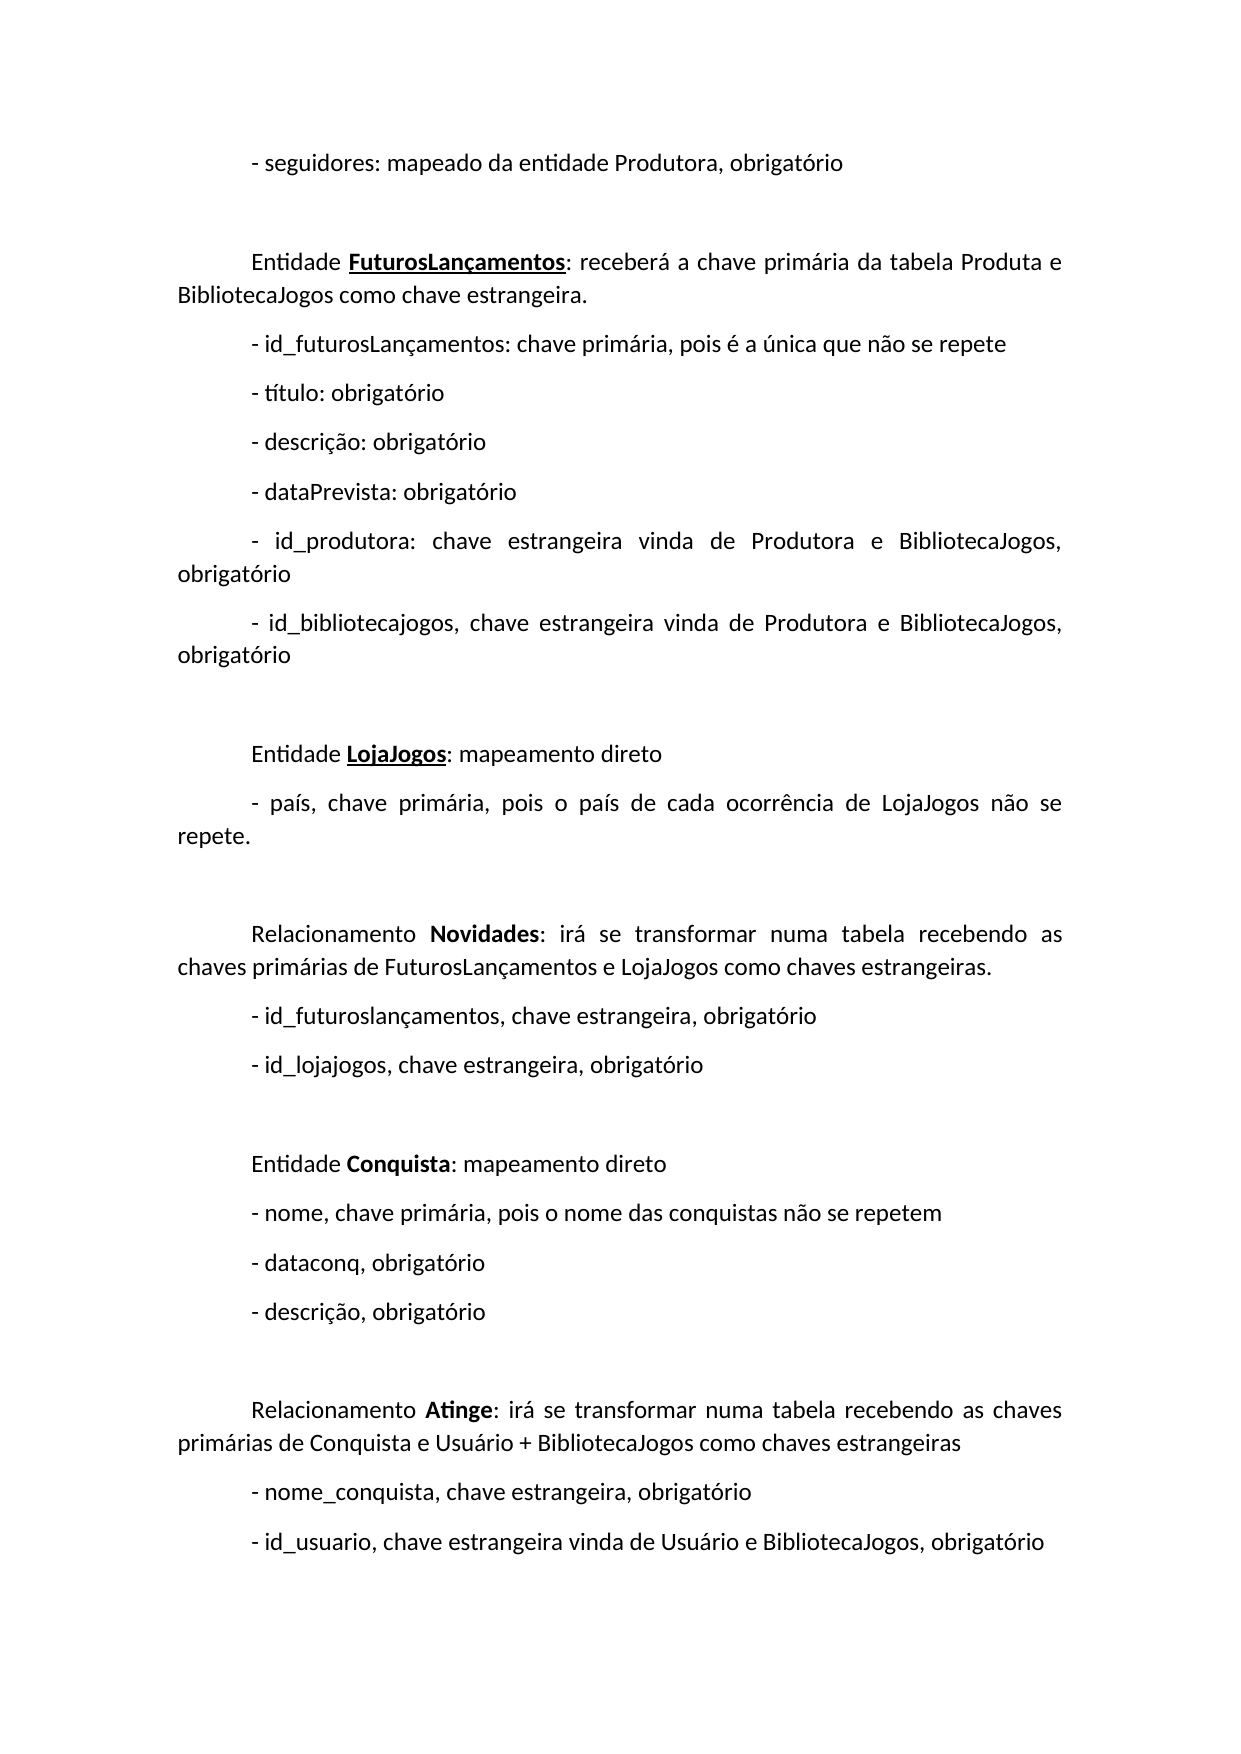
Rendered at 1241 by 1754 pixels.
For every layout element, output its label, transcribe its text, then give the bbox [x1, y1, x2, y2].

text Relacionamento Novidades: irá se transformar numa tabela recebendo as chaves primárias de FuturosLançamentos e LojaJogos como chaves estrangeiras. [177, 918, 1063, 982]
text - id_usuario, chave estrangeira vinda de Usuário e BibliotecaJogos, obrigatório [177, 1526, 1063, 1556]
text Entidade Conquista: mapeamento direto [177, 1148, 1063, 1179]
text - título: obrigatório [177, 377, 1063, 408]
text - id_bibliotecajogos, chave estrangeira vinda de Produtora e BibliotecaJogos, obrigatório [177, 607, 1063, 670]
text - nome_conquista, chave estrangeira, obrigatório [177, 1476, 1063, 1507]
text - descrição, obrigatório [177, 1296, 1063, 1327]
text - descrição: obrigatório [177, 427, 1063, 457]
text - id_lojajogos, chave estrangeira, obrigatório [177, 1050, 1063, 1080]
text - dataconq, obrigatório [177, 1247, 1063, 1277]
text - seguidores: mapeado da entidade Produtora, obrigatório [177, 148, 1063, 178]
text - id_produtora: chave estrangeira vinda de Produtora e BibliotecaJogos, obrigatório [177, 525, 1063, 588]
text - dataPrevista: obrigatório [177, 476, 1063, 506]
text Entidade FuturosLançamentos: receberá a chave primária da tabela Produta e BibliotecaJogos como chave estrangeira. [177, 246, 1063, 309]
text Relacionamento Atinge: irá se transformar numa tabela recebendo as chaves primárias de Conquista e Usuário + BibliotecaJogos como chaves estrangeiras [177, 1394, 1063, 1458]
text Entidade LojaJogos: mapeamento direto [177, 738, 1063, 769]
text - id_futuroslançamentos, chave estrangeira, obrigatório [177, 1000, 1063, 1031]
text - id_futurosLançamentos: chave primária, pois é a única que não se repete [177, 328, 1063, 358]
text - país, chave primária, pois o país de cada ocorrência de LojaJogos não se repete. [177, 787, 1063, 851]
text - nome, chave primária, pois o nome das conquistas não se repetem [177, 1197, 1063, 1228]
